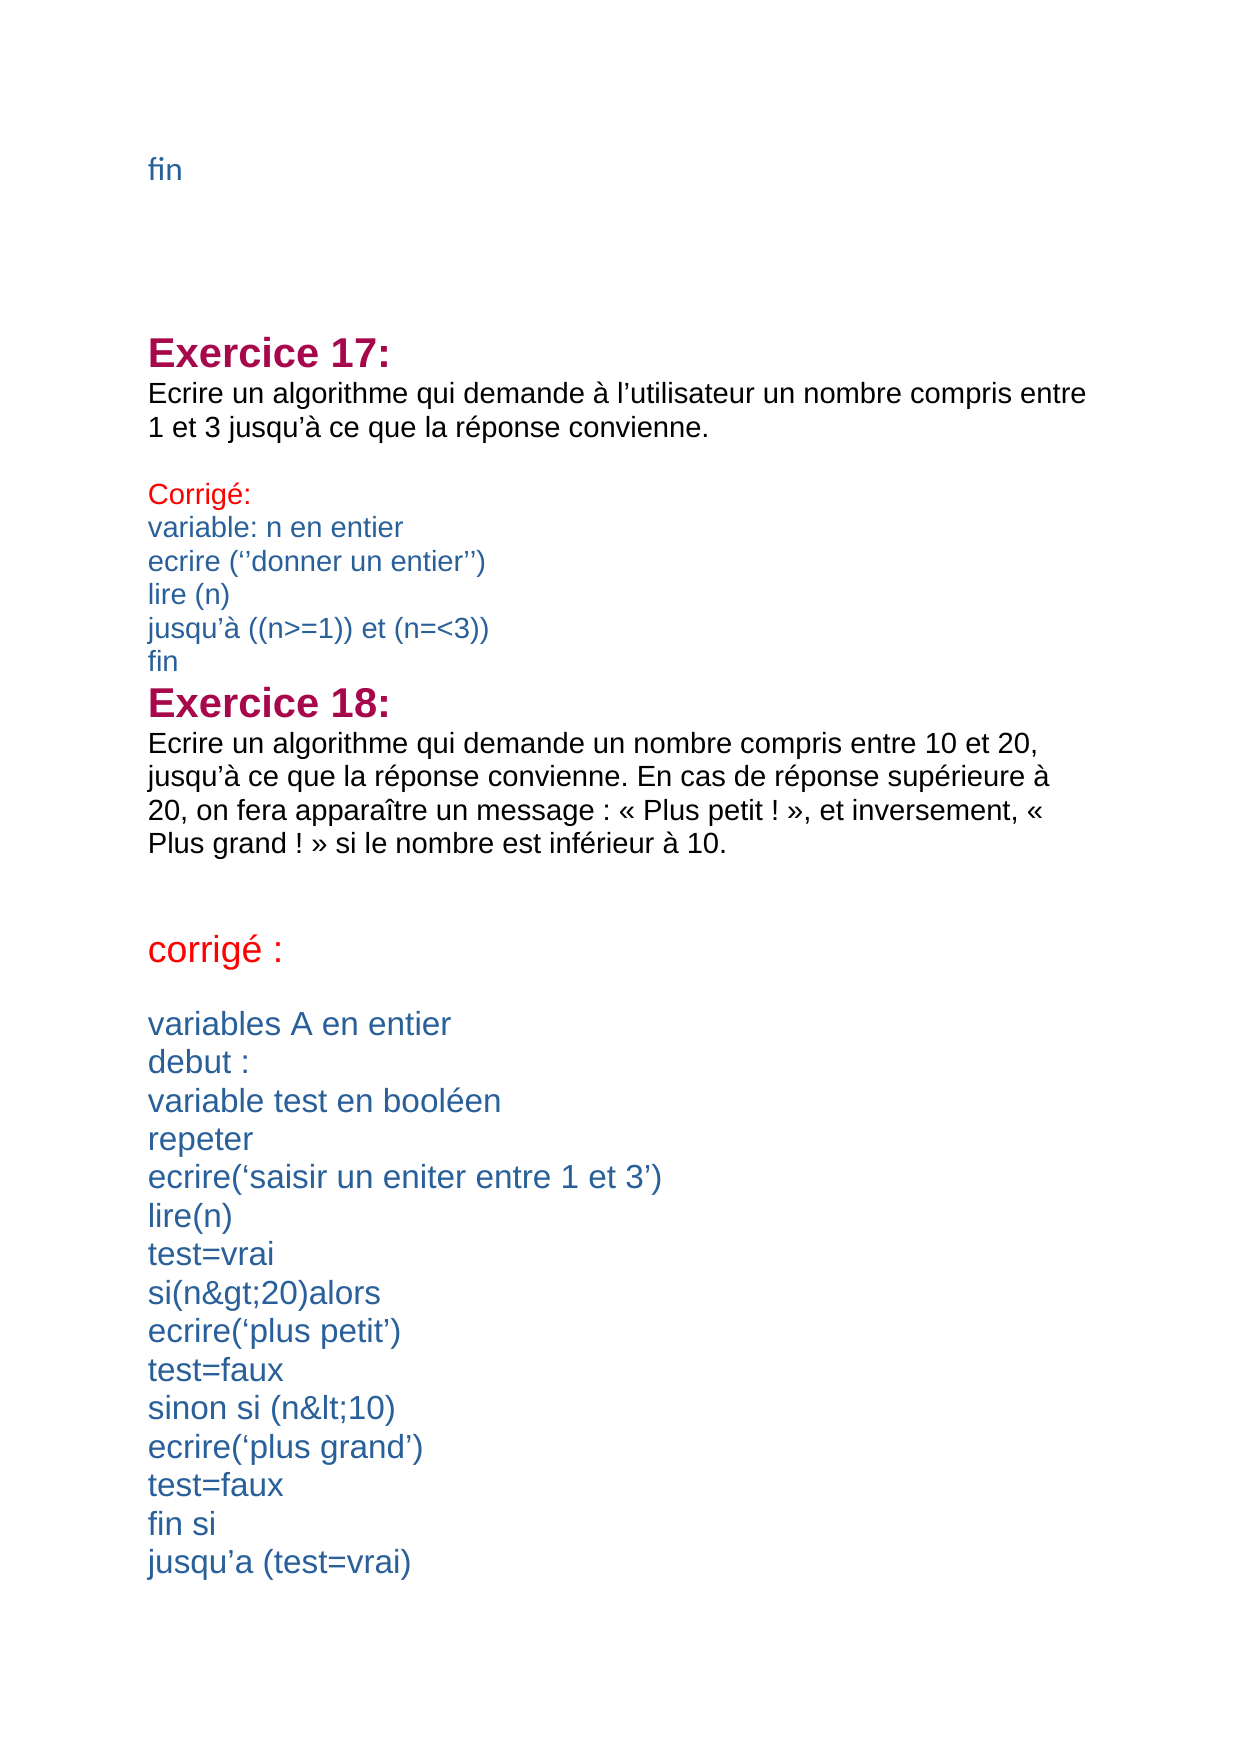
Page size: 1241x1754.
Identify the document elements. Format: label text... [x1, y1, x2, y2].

text test=faux [148, 1465, 1093, 1503]
text Corrigé: [148, 477, 1093, 510]
text fin [148, 644, 1093, 678]
text Exercice 18: [148, 678, 1093, 726]
text debut : [148, 1042, 1093, 1081]
text variable test en booléen [148, 1081, 1093, 1119]
text jusqu’a (test=vrai) [148, 1542, 1093, 1580]
text fin [148, 148, 1093, 188]
text test=vrai [148, 1234, 1093, 1273]
text ecrire (‘’donner un entier’’) [148, 544, 1093, 577]
text corrigé : [148, 927, 1093, 970]
text variable: n en entier [148, 510, 1093, 544]
text lire (n) [148, 577, 1093, 611]
text sinon si (n&lt;10) [148, 1388, 1093, 1427]
text ecrire(‘plus petit’) [148, 1311, 1093, 1350]
text Ecrire un algorithme qui demande à l’utilisateur un nombre compris entre 1 et 3 jusqu’à ce que la réponse convienne. [148, 376, 1093, 443]
text jusqu’à ((n>=1)) et (n=<3)) [148, 611, 1093, 644]
text Ecrire un algorithme qui demande un nombre compris entre 10 et 20, jusqu’à ce que la réponse convienne. En cas de réponse supérieure à 20, on fera apparaître un message : « Plus petit ! », et inversement, « Plus grand ! » si le nombre est inférieur à 10. [148, 726, 1093, 860]
text ecrire(‘plus grand’) [148, 1427, 1093, 1465]
text fin si [148, 1503, 1093, 1542]
text variables A en entier [148, 1004, 1093, 1042]
text repeter [148, 1119, 1093, 1158]
text ecrire(‘saisir un eniter entre 1 et 3’) [148, 1158, 1093, 1196]
text si(n&gt;20)alors [148, 1273, 1093, 1311]
text test=faux [148, 1350, 1093, 1388]
text lire(n) [148, 1196, 1093, 1234]
text Exercice 17: [148, 328, 1093, 376]
